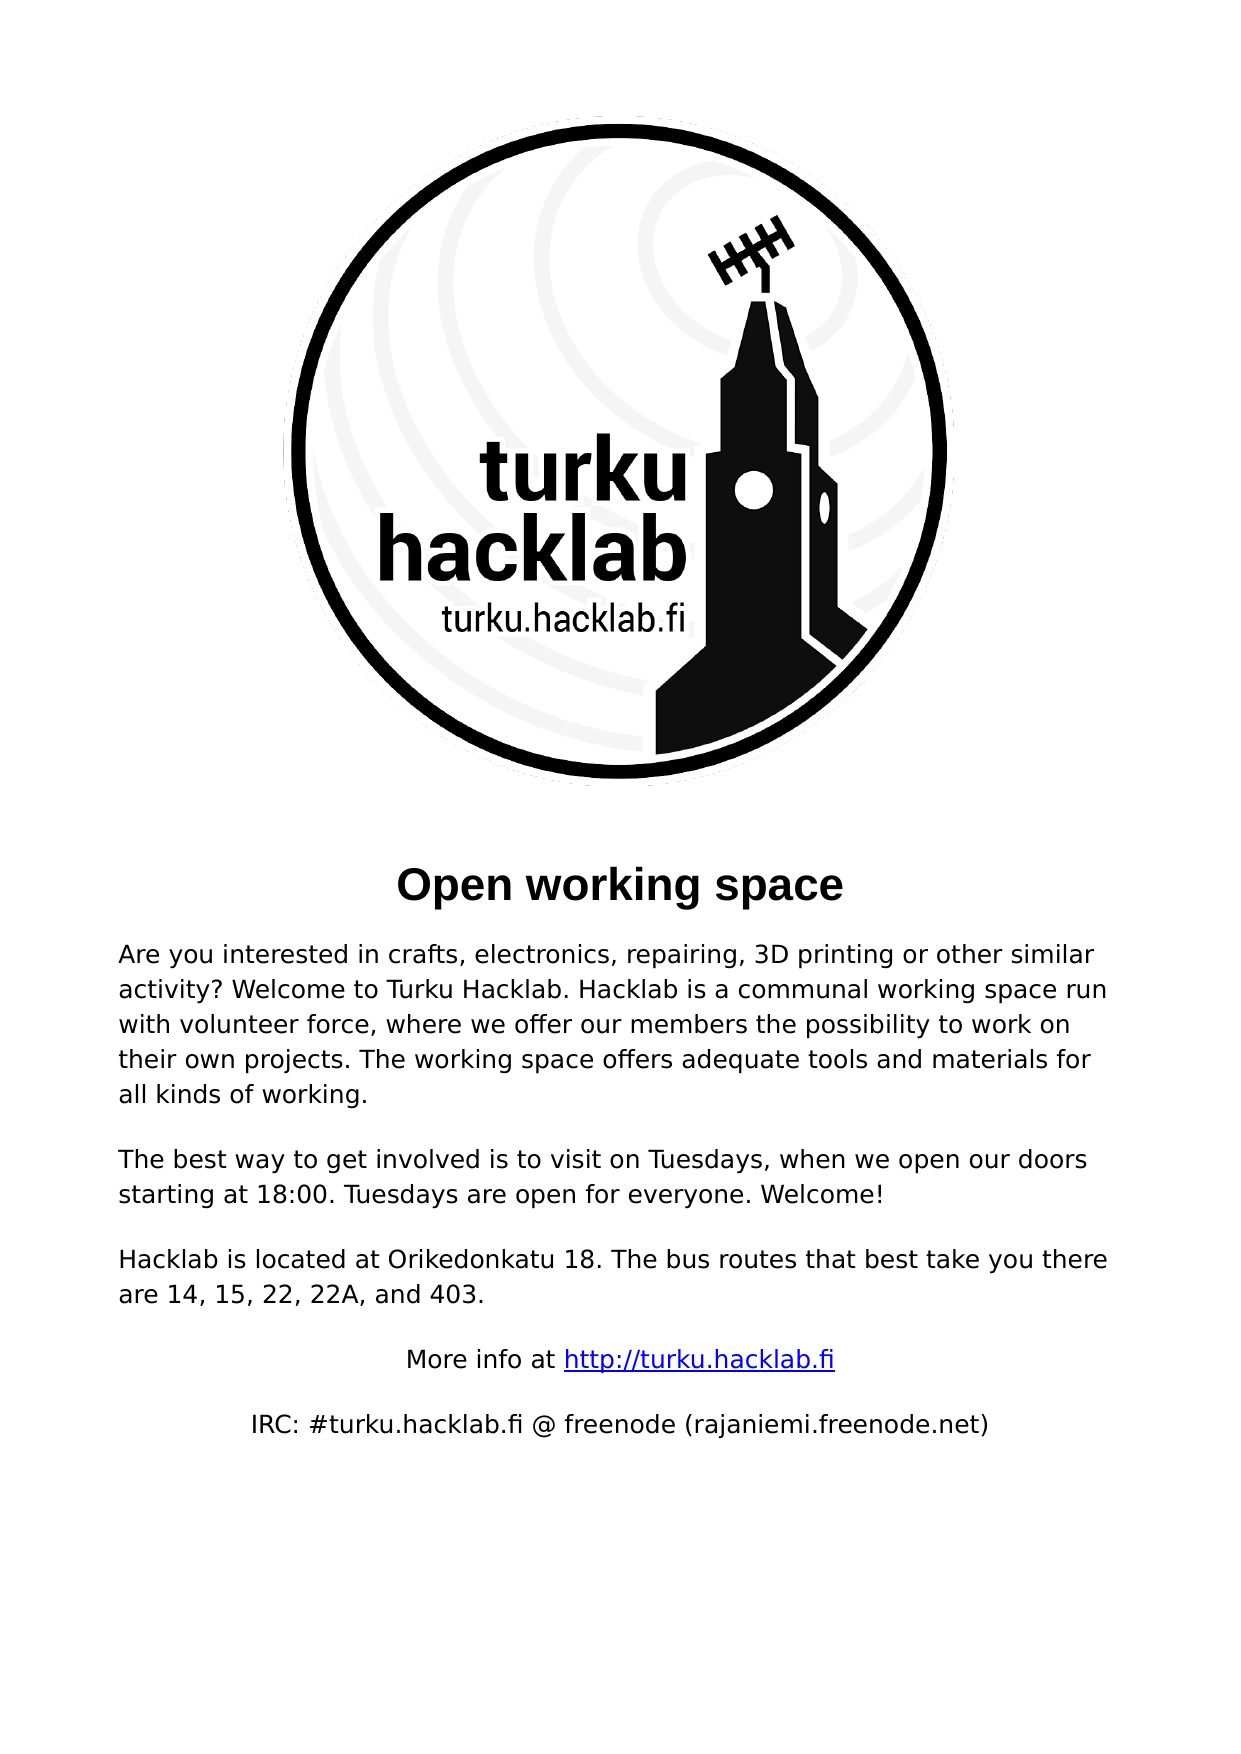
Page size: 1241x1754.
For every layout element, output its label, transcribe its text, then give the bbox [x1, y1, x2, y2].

text Hacklab is located at Orikedonkatu 18. The bus routes that best take you there are 14, 15, 22, 22A, and 403. [118, 1245, 1122, 1309]
text More info at http://turku.hacklab.fi [118, 1345, 1122, 1374]
picture [268, 91, 980, 804]
text IRC: #turku.hacklab.fi @ freenode (rajaniemi.freenode.net) [118, 1410, 1122, 1439]
text The best way to get involved is to visit on Tuesdays, when we open our doors starting at 18:00. Tuesdays are open for everyone. Welcome! [118, 1145, 1122, 1209]
text Are you interested in crafts, electronics, repairing, 3D printing or other similar activity? Welcome to Turku Hacklab. Hacklab is a communal working space run with volunteer force, where we offer our members the possibility to work on their own projects. The working space offers adequate tools and materials for all kinds of working. [118, 940, 1122, 1109]
subtitle Open working space [118, 858, 1122, 910]
